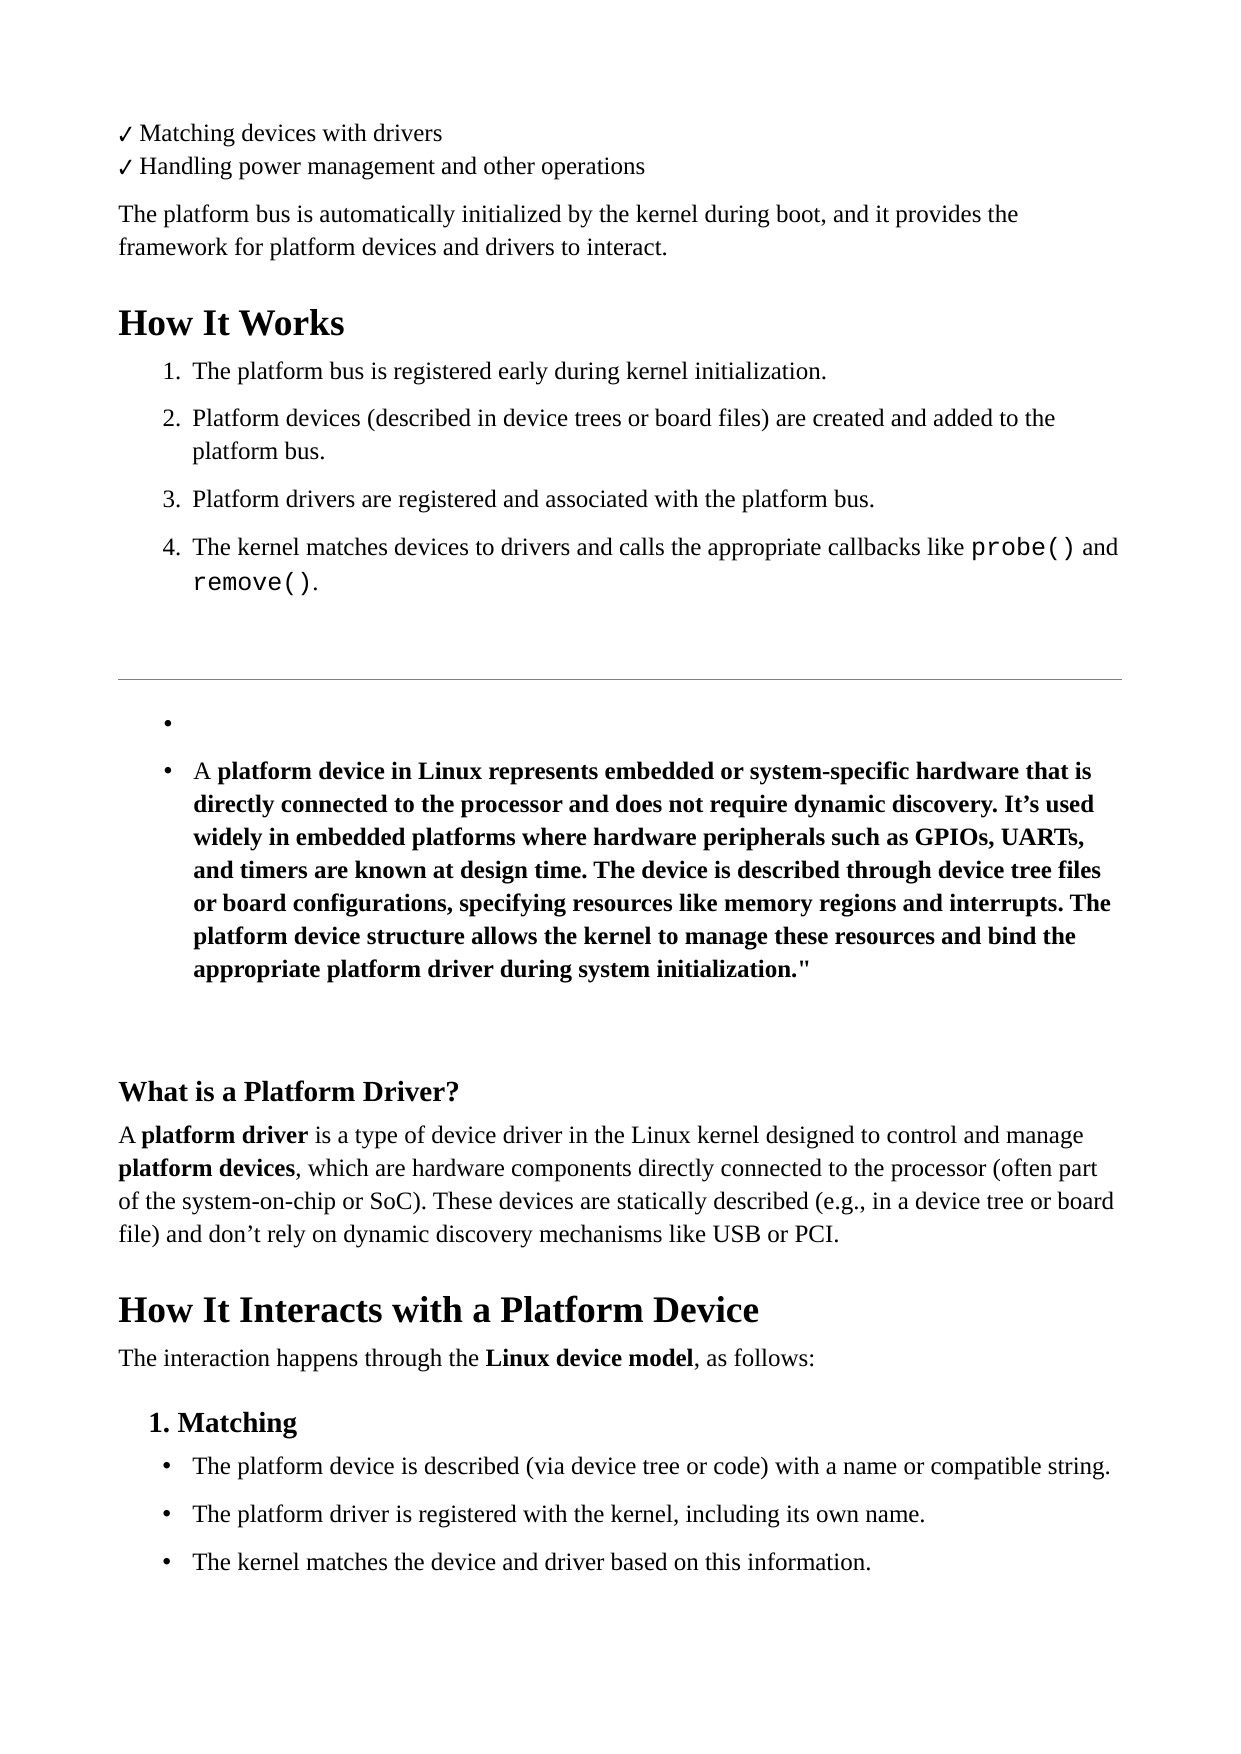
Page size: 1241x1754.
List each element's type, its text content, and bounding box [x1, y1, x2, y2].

list The kernel matches the device and driver based on this information. [162, 1547, 1122, 1575]
list The platform driver is registered with the kernel, including its own name. [162, 1499, 1122, 1528]
text The interaction happens through the Linux device model, as follows: [118, 1343, 1122, 1372]
text ✔ Matching devices with drivers ✔ Handling power management and other operations [118, 118, 1122, 180]
text A platform driver is a type of device driver in the Linux kernel designed to control and manage platform devices, which are hardware components directly connected to the processor (often part of the system-on-chip or SoC). These devices are statically described (e.g., in a device tree or board file) and don’t rely on dynamic discovery mechanisms like USB or PCI. [118, 1120, 1122, 1248]
list A platform device in Linux represents embedded or system-specific hardware that is directly connected to the processor and does not require dynamic discovery. It’s used widely in embedded platforms where hardware peripherals such as GPIOs, UARTs, and timers are known at design time. The device is described through device tree files or board configurations, specifying resources like memory regions and interrupts. The platform device structure allows the kernel to manage these resources and bind the appropriate platform driver during system initialization." [164, 756, 1122, 983]
subtitle How It Works [118, 300, 1122, 343]
subtitle 🔑 1. Matching [118, 1405, 1122, 1439]
list Platform devices (described in device trees or board files) are created and added to the platform bus. [162, 403, 1122, 465]
list The kernel matches devices to drivers and calls the appropriate callbacks like probe() and remove(). [162, 532, 1122, 598]
list The platform device is described (via device tree or code) with a name or compatible string. [162, 1451, 1122, 1480]
subtitle What is a Platform Driver? [118, 1074, 1122, 1108]
list Platform drivers are registered and associated with the platform bus. [162, 484, 1122, 513]
text The platform bus is automatically initialized by the kernel during boot, and it provides the framework for platform devices and drivers to interact. [118, 199, 1122, 261]
list The platform bus is registered early during kernel initialization. [162, 356, 1122, 384]
subtitle How It Interacts with a Platform Device [118, 1288, 1122, 1331]
